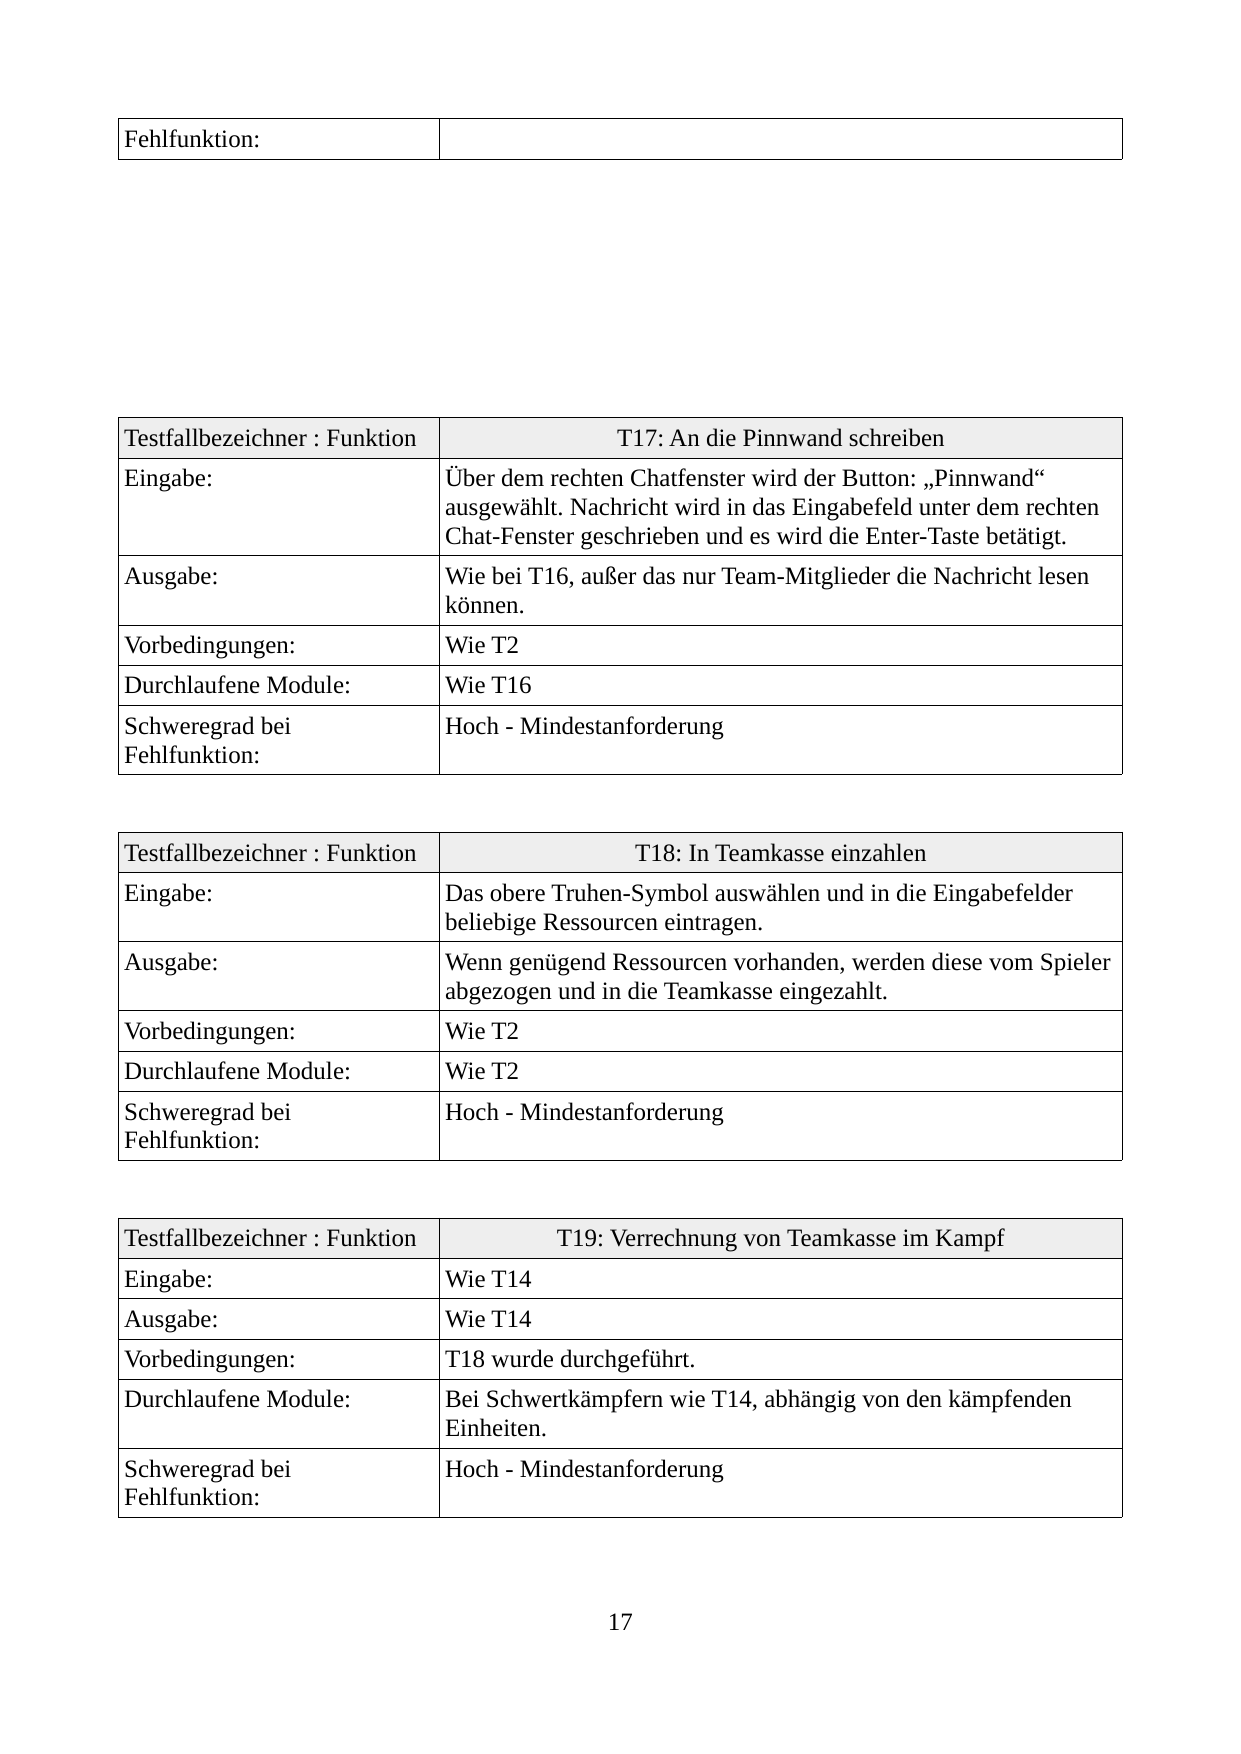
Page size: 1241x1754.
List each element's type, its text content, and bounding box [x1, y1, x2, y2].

table_cell Schweregrad bei Fehlfunktion: [119, 706, 439, 774]
table_cell Durchlaufene Module: [119, 666, 439, 705]
table_cell Eingabe: [119, 1259, 439, 1298]
table_cell Wie bei T16, außer das nur Team-Mitglieder die Nachricht lesen können. [440, 556, 1122, 624]
table_cell Hoch - Mindestanforderung [440, 706, 1122, 774]
table_cell T18 wurde durchgeführt. [440, 1340, 1122, 1379]
table_cell Über dem rechten Chatfenster wird der Button: „Pinnwand“ ausgewählt. Nachricht wird in das Eingabefeld unter dem rechten Chat-Fenster geschrieben und es wird die Enter-Taste betätigt. [440, 459, 1122, 555]
table_cell [440, 119, 1122, 158]
table_cell Durchlaufene Module: [119, 1052, 439, 1091]
table_cell Ausgabe: [119, 1299, 439, 1338]
table_cell Bei Schwertkämpfern wie T14, abhängig von den kämpfenden Einheiten. [440, 1380, 1122, 1448]
table_cell Hoch - Mindestanforderung [440, 1449, 1122, 1517]
table_cell Fehlfunktion: [119, 119, 439, 158]
table_cell Eingabe: [119, 873, 439, 941]
table_cell Das obere Truhen-Symbol auswählen und in die Eingabefelder beliebige Ressourcen eintragen. [440, 873, 1122, 941]
table_cell Wie T16 [440, 666, 1122, 705]
table_header T19: Verrechnung von Teamkasse im Kampf [440, 1219, 1122, 1258]
table_cell Eingabe: [119, 459, 439, 555]
table_header Testfallbezeichner : Funktion [119, 833, 439, 872]
table_header Testfallbezeichner : Funktion [119, 418, 439, 458]
table_cell Wie T14 [440, 1259, 1122, 1298]
table_cell Wenn genügend Ressourcen vorhanden, werden diese vom Spieler abgezogen und in die Teamkasse eingezahlt. [440, 942, 1122, 1010]
table_cell Ausgabe: [119, 942, 439, 1010]
table_cell Wie T2 [440, 1011, 1122, 1051]
table_cell Schweregrad bei Fehlfunktion: [119, 1092, 439, 1160]
table_cell Hoch - Mindestanforderung [440, 1092, 1122, 1160]
table_cell Vorbedingungen: [119, 1340, 439, 1379]
table_cell Wie T2 [440, 1052, 1122, 1091]
table_header T18: In Teamkasse einzahlen [440, 833, 1122, 872]
table_cell Wie T14 [440, 1299, 1122, 1338]
table_header T17: An die Pinnwand schreiben [440, 418, 1122, 458]
table_cell Durchlaufene Module: [119, 1380, 439, 1448]
table_cell Ausgabe: [119, 556, 439, 624]
table_cell Wie T2 [440, 626, 1122, 665]
table_cell Vorbedingungen: [119, 626, 439, 665]
table_cell Schweregrad bei Fehlfunktion: [119, 1449, 439, 1517]
table_header Testfallbezeichner : Funktion [119, 1219, 439, 1258]
table_cell Vorbedingungen: [119, 1011, 439, 1051]
